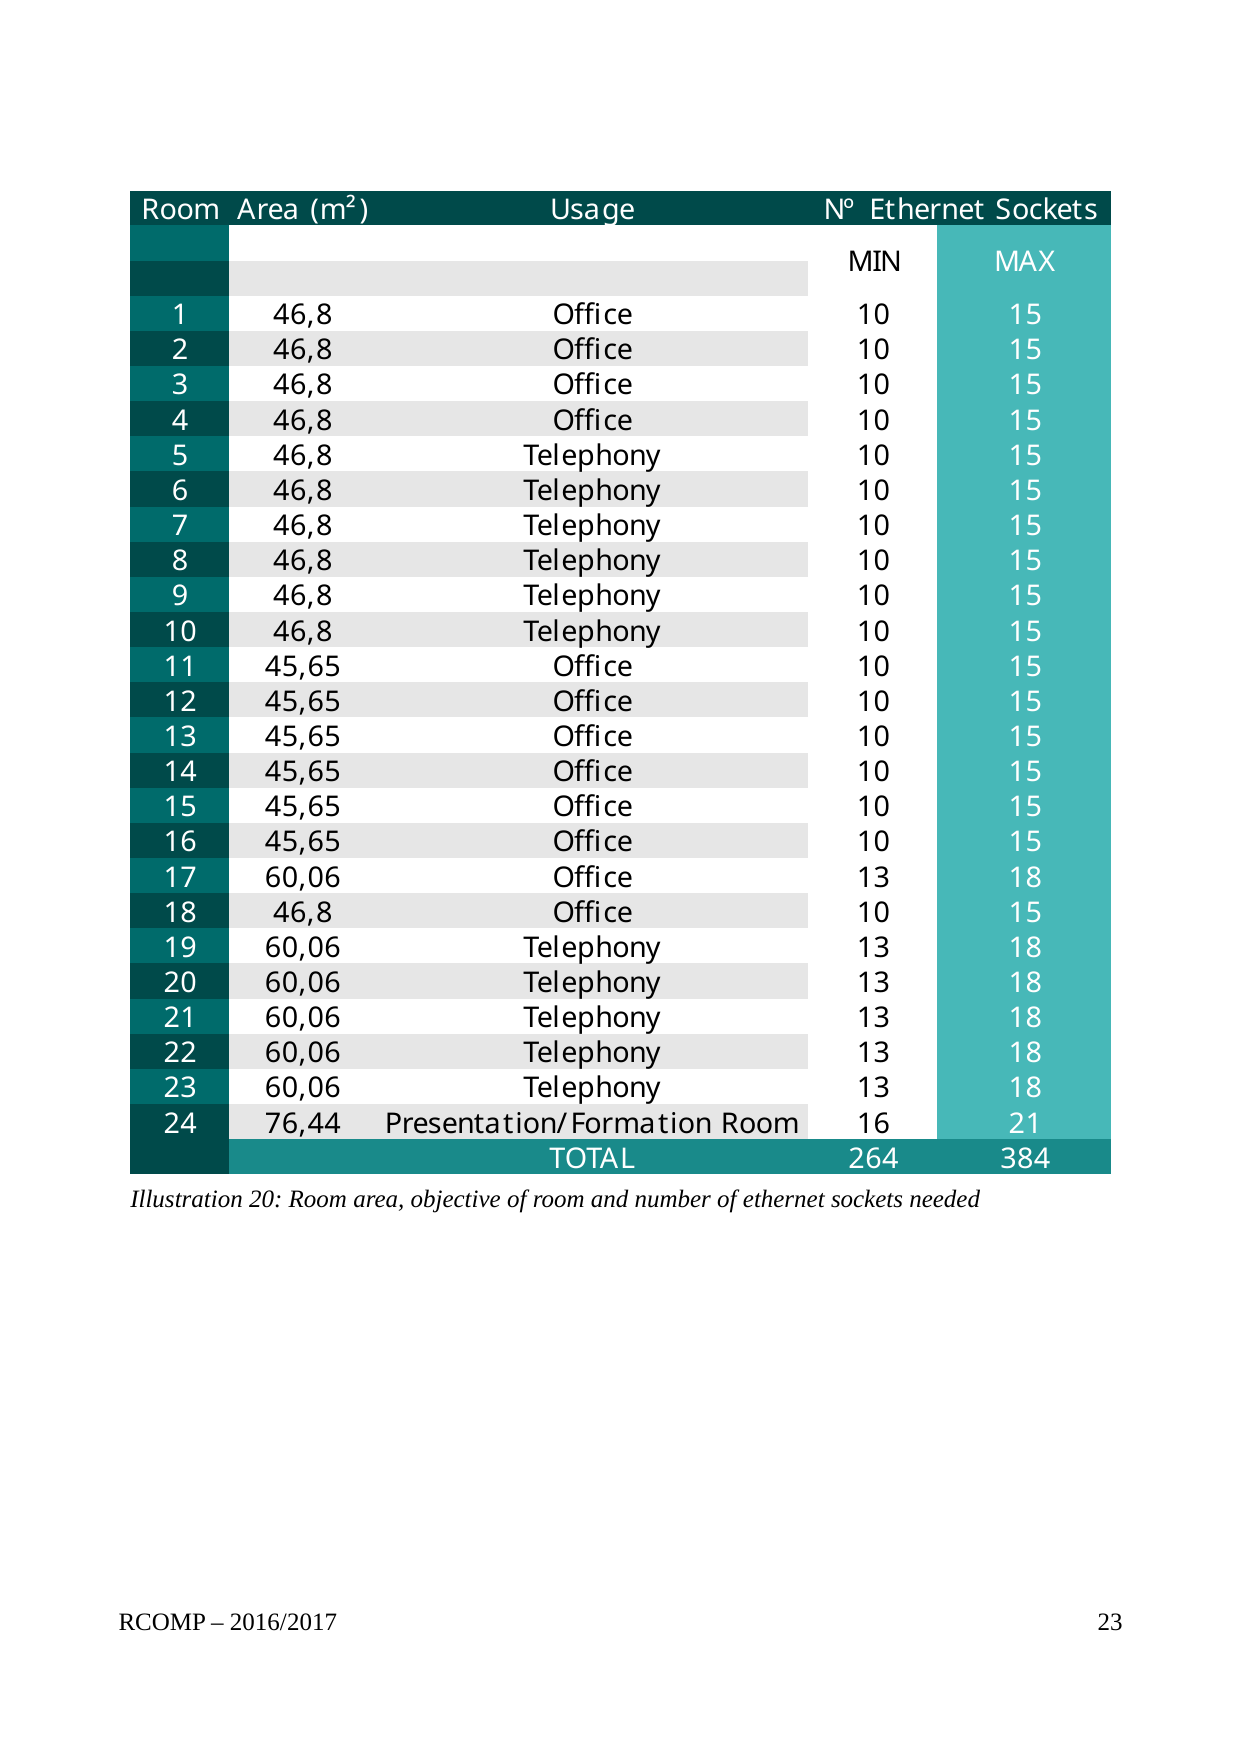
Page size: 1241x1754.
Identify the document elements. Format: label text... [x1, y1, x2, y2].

text Illustration 20: Room area, objective of room and number of ethernet sockets needed [130, 192, 1115, 1213]
